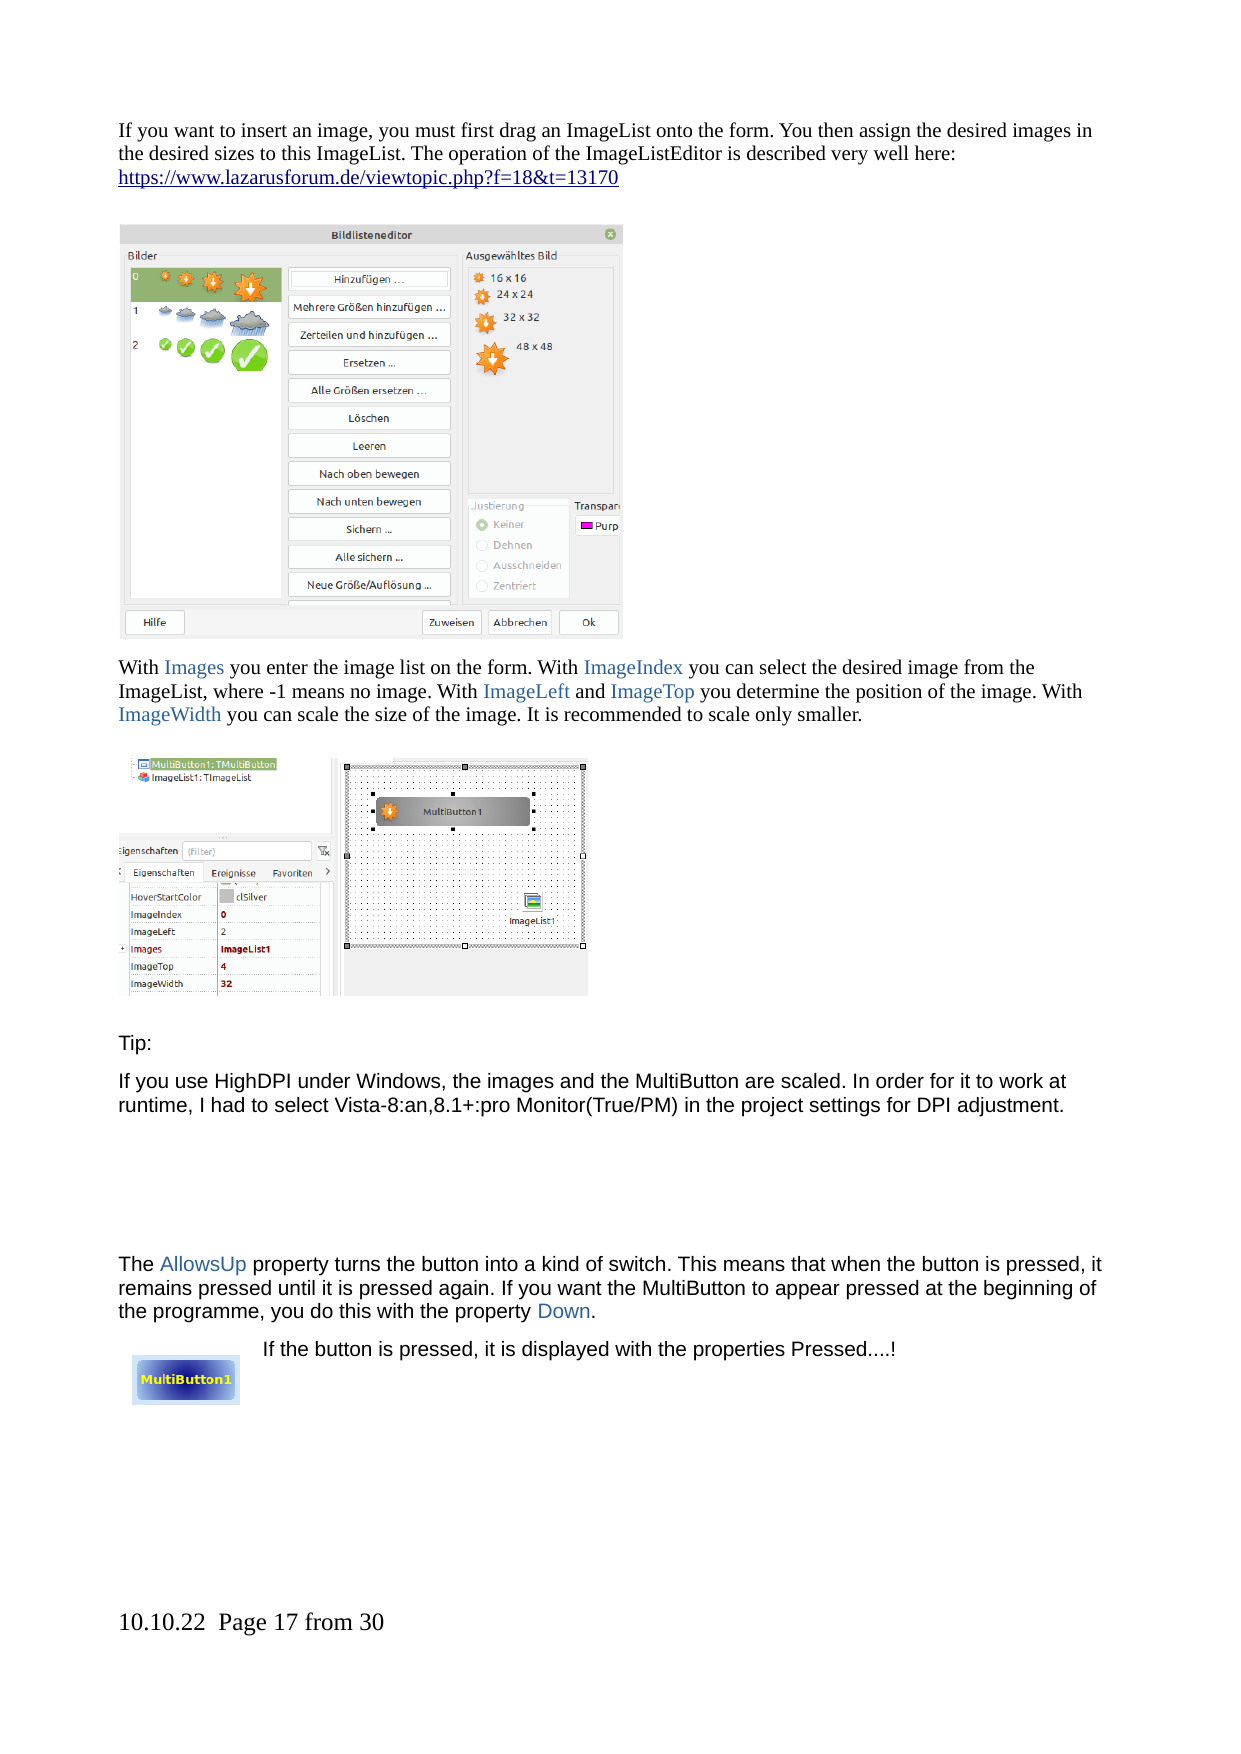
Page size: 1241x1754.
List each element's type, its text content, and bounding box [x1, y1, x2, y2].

picture [119, 758, 589, 996]
text If you use HighDPI under Windows, the images and the MultiButton are scaled. In order for it to work at runtime, I had to select Vista-8:an,8.1+:pro Monitor(True/PM) in the project settings for DPI adjustment. [118, 1070, 1122, 1141]
text With Images you enter the image list on the form. With ImageIndex you can select the desired image from the ImageList, where -1 means no image. With ImageLeft and ImageTop you determine the position of the image. With ImageWidth you can scale the size of the image. It is recommended to scale only smaller. [118, 656, 1122, 727]
picture [119, 224, 623, 639]
text Tip: [118, 1032, 1122, 1056]
text If the button is pressed, it is displayed with the properties Pressed....! [118, 1338, 1122, 1362]
picture [120, 1345, 251, 1412]
text If you want to insert an image, you must first drag an ImageList onto the form. You then assign the desired images in the desired sizes to this ImageList. The operation of the ImageListEditor is described very well here: https://www.lazarusforum.de/viewtopic.php?f=18&t=13170 [118, 118, 1122, 189]
text The AllowsUp property turns the button into a kind of switch. This means that when the button is pressed, it remains pressed until it is pressed again. If you want the MultiButton to appear pressed at the beginning of the programme, you do this with the property Down. [118, 1252, 1122, 1323]
